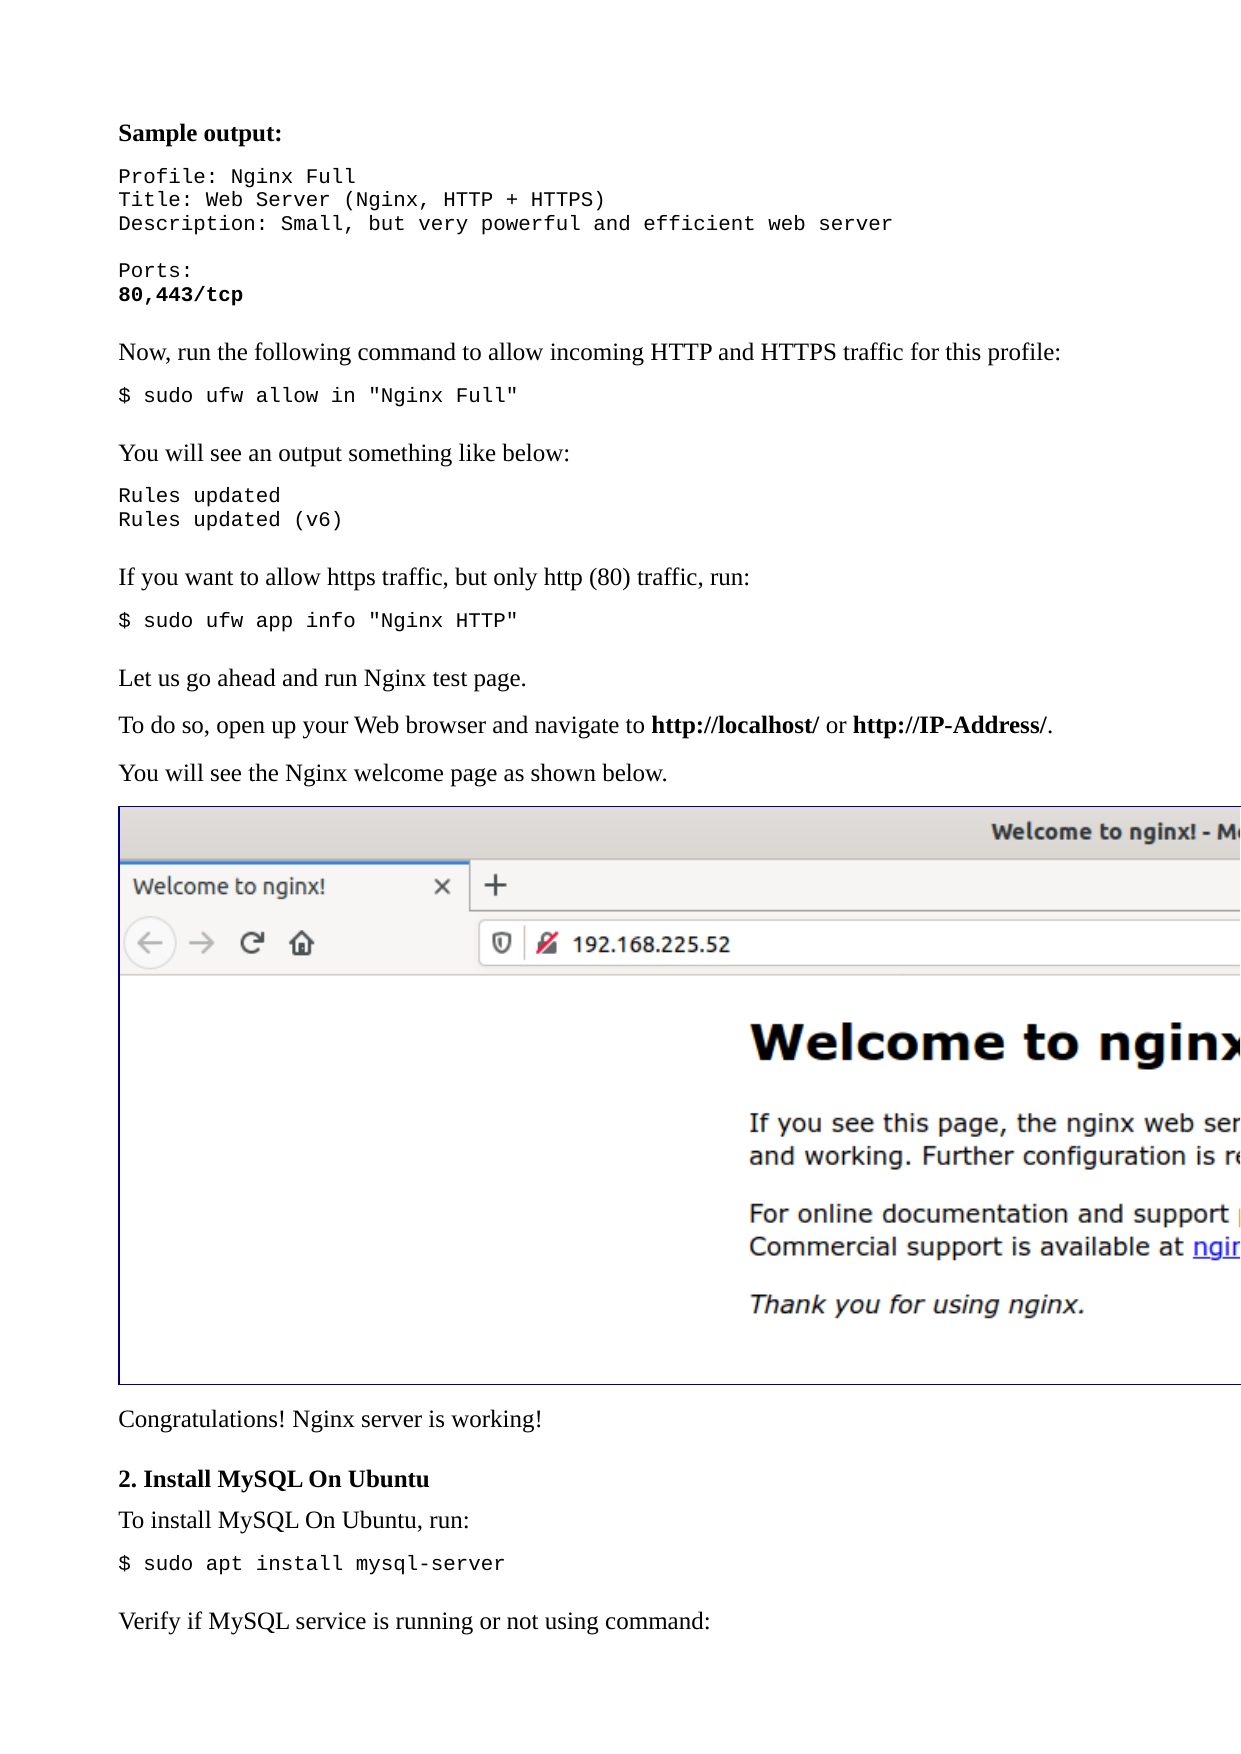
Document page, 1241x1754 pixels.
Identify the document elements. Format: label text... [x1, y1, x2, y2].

text $ sudo apt install mysql-server [118, 1553, 1122, 1577]
text You will see an output something like below: [118, 438, 1122, 467]
text Now, run the following command to allow incoming HTTP and HTTPS traffic for this profile: [118, 337, 1122, 366]
text Description: Small, but very powerful and efficient web server [118, 213, 1122, 237]
text Sample output: [118, 118, 1122, 147]
text To do so, open up your Web browser and navigate to http://localhost/ or http://IP-Address/. [118, 711, 1122, 739]
text 80,443/tcp [118, 284, 1122, 308]
text Title: Web Server (Nginx, HTTP + HTTPS) [118, 189, 1122, 213]
text To install MySQL On Ubuntu, run: [118, 1506, 1122, 1534]
text Rules updated (v6) [118, 509, 1122, 533]
text Congratulations! Nginx server is working! [118, 1404, 1122, 1433]
text $ sudo ufw app info "Nginx HTTP" [118, 610, 1122, 633]
subtitle 2. Install MySQL On Ubuntu [118, 1464, 1122, 1493]
text If you want to allow https traffic, but only http (80) traffic, run: [118, 562, 1122, 591]
text Ports: [118, 260, 1122, 284]
text Profile: Nginx Full [118, 166, 1122, 189]
text You will see the Nginx welcome page as shown below. [118, 758, 1122, 787]
picture [120, 807, 1241, 1384]
text $ sudo ufw allow in "Nginx Full" [118, 385, 1122, 408]
text Let us go ahead and run Nginx test page. [118, 663, 1122, 692]
text Rules updated [118, 485, 1122, 509]
text Verify if MySQL service is running or not using command: [118, 1606, 1122, 1635]
